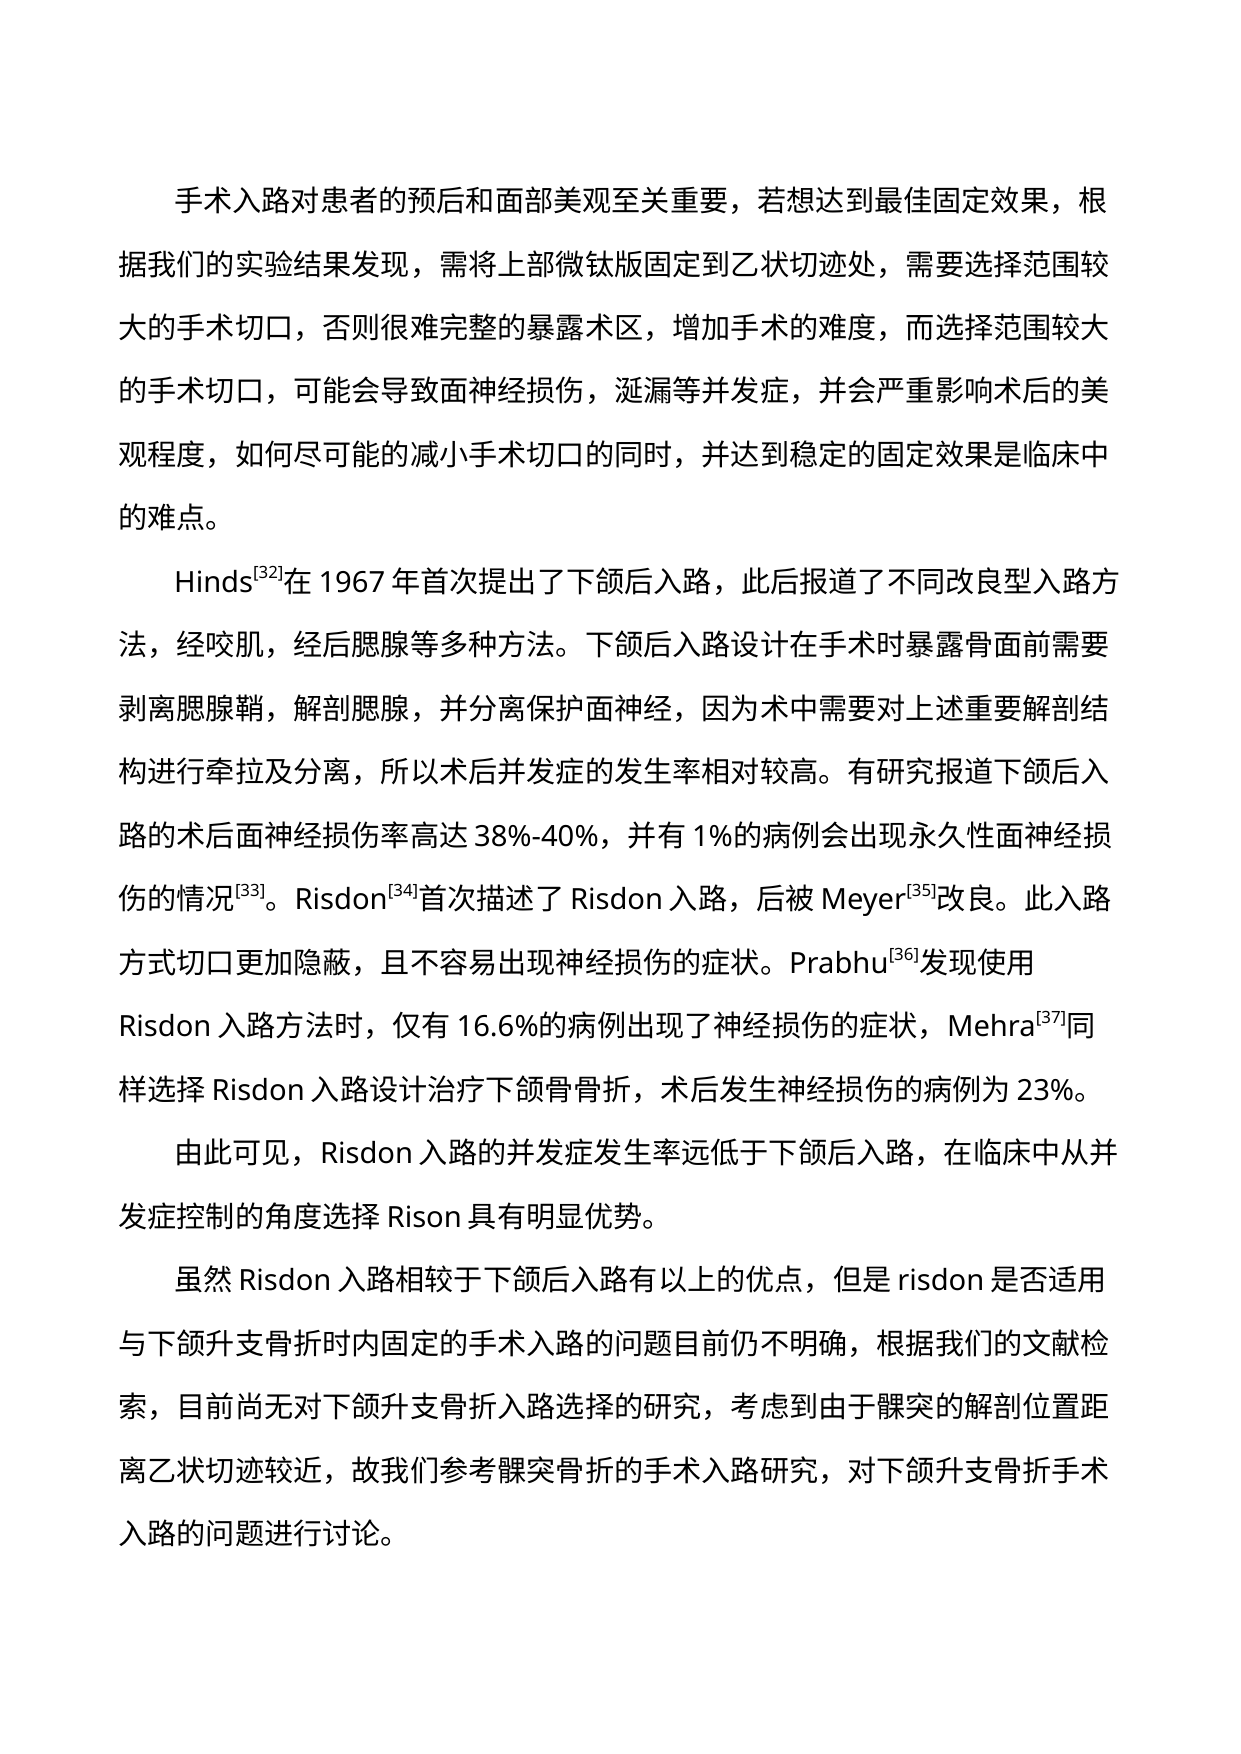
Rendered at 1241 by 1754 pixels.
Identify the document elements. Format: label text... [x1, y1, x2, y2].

text Hinds[32]在1967年首次提出了下颌后入路，此后报道了不同改良型入路方法，经咬肌，经后腮腺等多种方法。下颌后入路设计在手术时暴露骨面前需要剥离腮腺鞘，解剖腮腺，并分离保护面神经，因为术中需要对上述重要解剖结构进行牵拉及分离，所以术后并发症的发生率相对较高。有研究报道下颌后入路的术后面神经损伤率高达38%-40%，并有1%的病例会出现永久性面神经损伤的情况[33]。Risdon[34]首次描述了Risdon入路，后被Meyer[35]改良。此入路方式切口更加隐蔽，且不容易出现神经损伤的症状。Prabhu[36]发现使用Risdon入路方法时，仅有16.6%的病例出现了神经损伤的症状，Mehra[37]同样选择Risdon入路设计治疗下颌骨骨折，术后发生神经损伤的病例为23%。 [118, 558, 1122, 1109]
text 虽然Risdon入路相较于下颌后入路有以上的优点，但是risdon是否适用与下颌升支骨折时内固定的手术入路的问题目前仍不明确，根据我们的文献检索，目前尚无对下颌升支骨折入路选择的研究，考虑到由于髁突的解剖位置距离乙状切迹较近，故我们参考髁突骨折的手术入路研究，对下颌升支骨折手术入路的问题进行讨论。 [118, 1257, 1122, 1553]
text 手术入路对患者的预后和面部美观至关重要，若想达到最佳固定效果，根据我们的实验结果发现，需将上部微钛版固定到乙状切迹处，需要选择范围较大的手术切口，否则很难完整的暴露术区，增加手术的难度，而选择范围较大的手术切口，可能会导致面神经损伤，涎漏等并发症，并会严重影响术后的美观程度，如何尽可能的减小手术切口的同时，并达到稳定的固定效果是临床中的难点。 [118, 178, 1122, 537]
text 由此可见，Risdon入路的并发症发生率远低于下颌后入路，在临床中从并发症控制的角度选择Rison具有明显优势。 [118, 1130, 1122, 1236]
